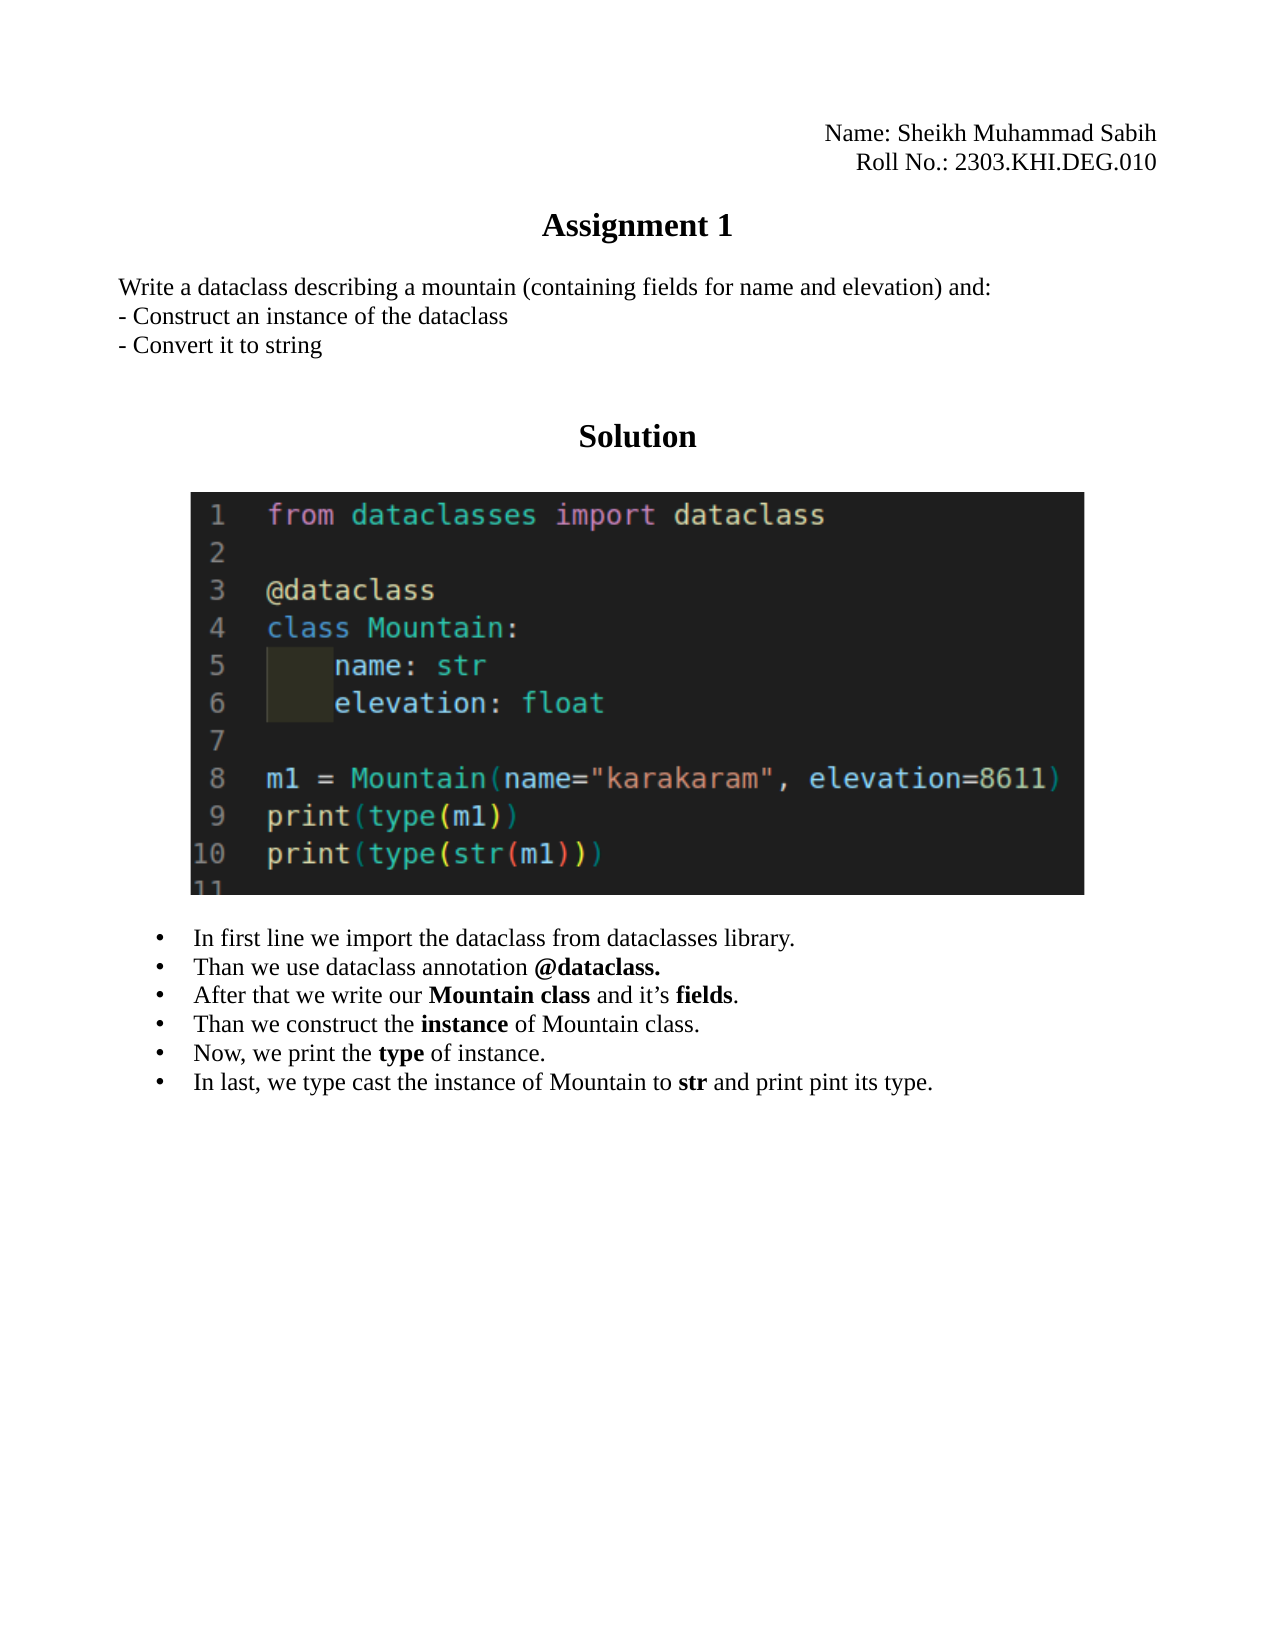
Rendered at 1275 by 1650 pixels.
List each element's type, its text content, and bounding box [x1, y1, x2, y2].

list Than we construct the instance of Mountain class. [156, 1009, 1157, 1038]
text - Convert it to string [118, 330, 1157, 358]
list In last, we type cast the instance of Mountain to str and print pint its type. [156, 1067, 1157, 1095]
list Than we use dataclass annotation @dataclass. [156, 952, 1157, 980]
text - Construct an instance of the dataclass [118, 301, 1157, 330]
text Write a dataclass describing a mountain (containing fields for name and elevation) and: [118, 272, 1157, 301]
list In first line we import the dataclass from dataclasses library. [156, 923, 1157, 952]
list After that we write our Mountain class and it’s fields. [156, 980, 1157, 1009]
text Assignment 1 [118, 205, 1157, 243]
text Solution [118, 416, 1157, 454]
picture [190, 492, 1085, 895]
list Now, we print the type of instance. [156, 1038, 1157, 1067]
